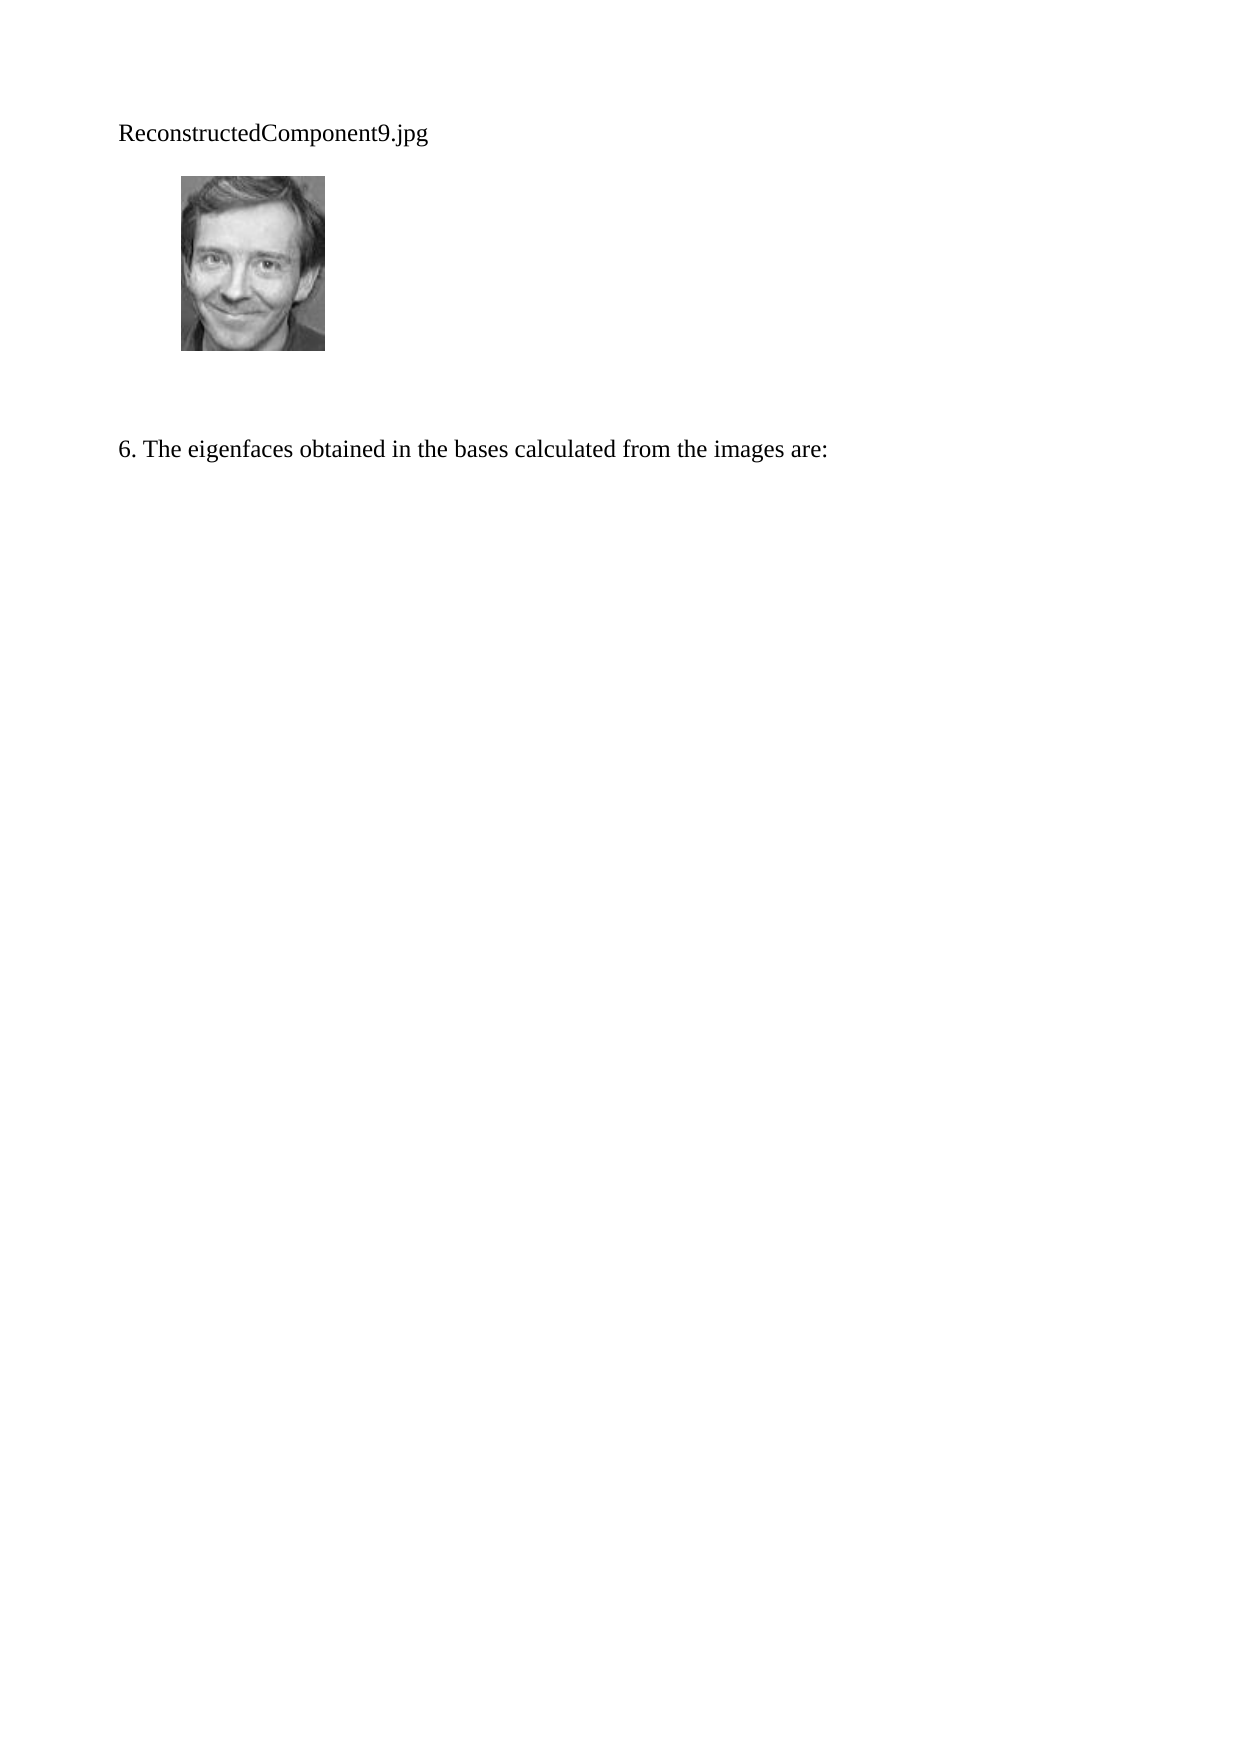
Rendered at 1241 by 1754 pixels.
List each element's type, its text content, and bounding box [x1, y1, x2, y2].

picture [181, 176, 325, 351]
text ReconstructedComponent9.jpg [118, 118, 1122, 147]
text 6. The eigenfaces obtained in the bases calculated from the images are: [118, 434, 1122, 463]
